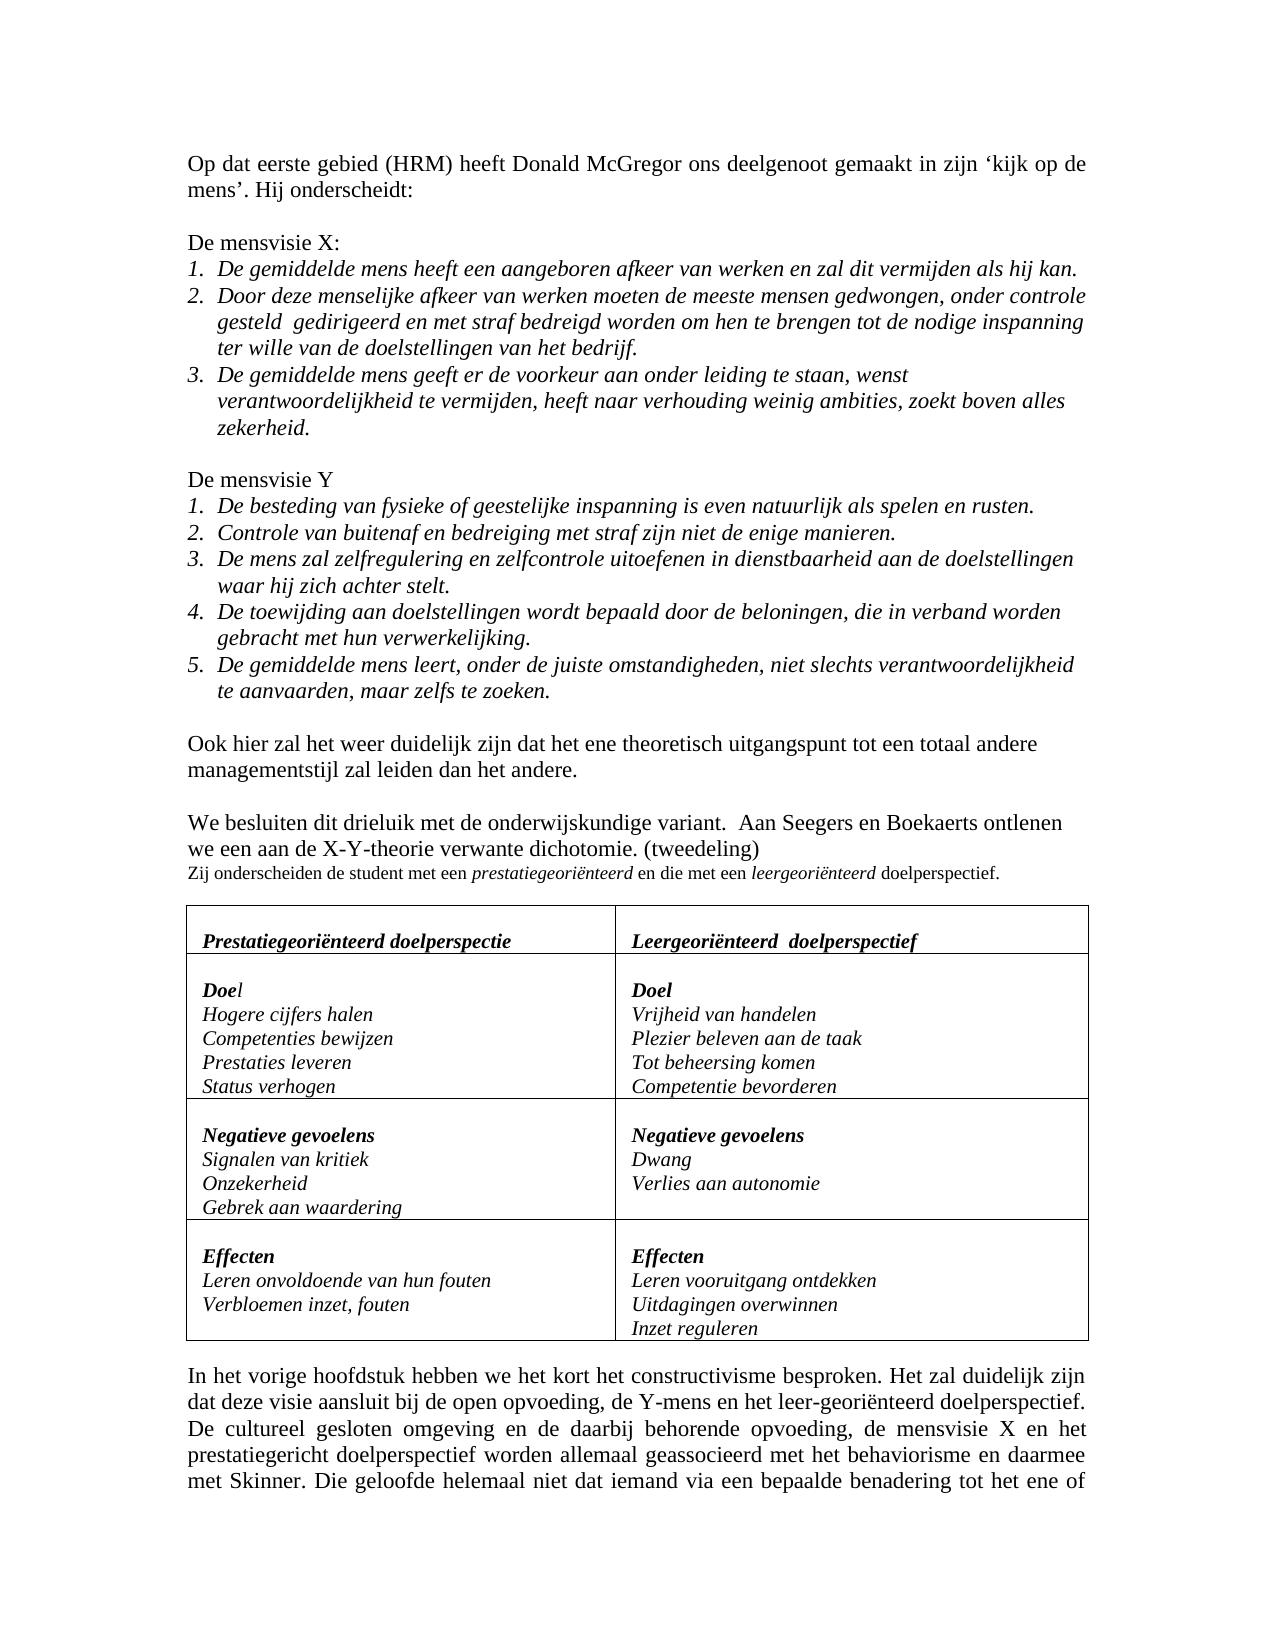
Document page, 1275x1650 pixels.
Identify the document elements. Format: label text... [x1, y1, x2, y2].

list De gemiddelde mens heeft een aangeboren afkeer van werken en zal dit vermijden als hij kan. [187, 255, 1087, 282]
table_header Leergeoriënteerd doelperspectief [616, 906, 1088, 953]
table_cell Effecten Leren vooruitgang ontdekken Uitdagingen overwinnen Inzet reguleren [616, 1220, 1088, 1340]
text De mensvisie X: [187, 203, 1087, 255]
table_cell Negatieve gevoelens Dwang Verlies aan autonomie [616, 1099, 1088, 1219]
list De toewijding aan doelstellingen wordt bepaald door de beloningen, die in verband worden gebracht met hun verwerkelijking. [187, 598, 1087, 651]
table_cell Doel Vrijheid van handelen Plezier beleven aan de taak Tot beheersing komen Competentie bevorderen [616, 954, 1088, 1098]
table_cell Negatieve gevoelens Signalen van kritiek Onzekerheid Gebrek aan waardering [187, 1099, 615, 1219]
list De besteding van fysieke of geestelijke inspanning is even natuurlijk als spelen en rusten. [187, 493, 1087, 519]
text Zij onderscheiden de student met een prestatiegeoriënteerd en die met een leergeoriënteerd doelperspectief. [187, 862, 1087, 905]
list Door deze menselijke afkeer van werken moeten de meeste mensen gedwongen, onder controle gesteld gedirigeerd en met straf bedreigd worden om hen te brengen tot de nodige inspanning ter wille van de doelstellingen van het bedrijf. [187, 282, 1087, 361]
table_cell Effecten Leren onvoldoende van hun fouten Verbloemen inzet, fouten [187, 1220, 615, 1340]
text De mensvisie Y [187, 466, 1087, 493]
list De gemiddelde mens leert, onder de juiste omstandigheden, niet slechts verantwoordelijkheid te aanvaarden, maar zelfs te zoeken. [187, 651, 1087, 703]
list Controle van buitenaf en bedreiging met straf zijn niet de enige manieren. [187, 519, 1087, 545]
text Ook hier zal het weer duidelijk zijn dat het ene theoretisch uitgangspunt tot een totaal andere managementstijl zal leiden dan het andere. [187, 730, 1087, 809]
list De mens zal zelfregulering en zelfcontrole uitoefenen in dienstbaarheid aan de doelstellingen waar hij zich achter stelt. [187, 545, 1087, 598]
text We besluiten dit drieluik met de onderwijskundige variant. Aan Seegers en Boekaerts ontlenen we een aan de X-Y-theorie verwante dichotomie. (tweedeling) [187, 809, 1087, 862]
table_cell Doel Hogere cijfers halen Competenties bewijzen Prestaties leveren Status verhogen [187, 954, 615, 1098]
table_header Prestatiegeoriënteerd doelperspectie [187, 906, 615, 953]
text In het vorige hoofdstuk hebben we het kort het constructivisme besproken. Het zal duidelijk zijn dat deze visie aansluit bij de open opvoeding, de Y-mens en het leer-georiënteerd doelperspectief. De cultureel gesloten omgeving en de daarbij behorende opvoeding, de mensvisie X en het prestatiegericht doelperspectief worden allemaal geassocieerd met het behaviorisme en daarmee met Skinner. Die geloofde helemaal niet dat iemand via een bepaalde benadering tot het ene of [187, 1362, 1087, 1494]
list De gemiddelde mens geeft er de voorkeur aan onder leiding te staan, wenst verantwoordelijkheid te vermijden, heeft naar verhouding weinig ambities, zoekt boven alles zekerheid. [187, 361, 1087, 440]
text Op dat eerste gebied (HRM) heeft Donald McGregor ons deelgenoot gemaakt in zijn ‘kijk op de mens’. Hij onderscheidt: [187, 150, 1087, 203]
